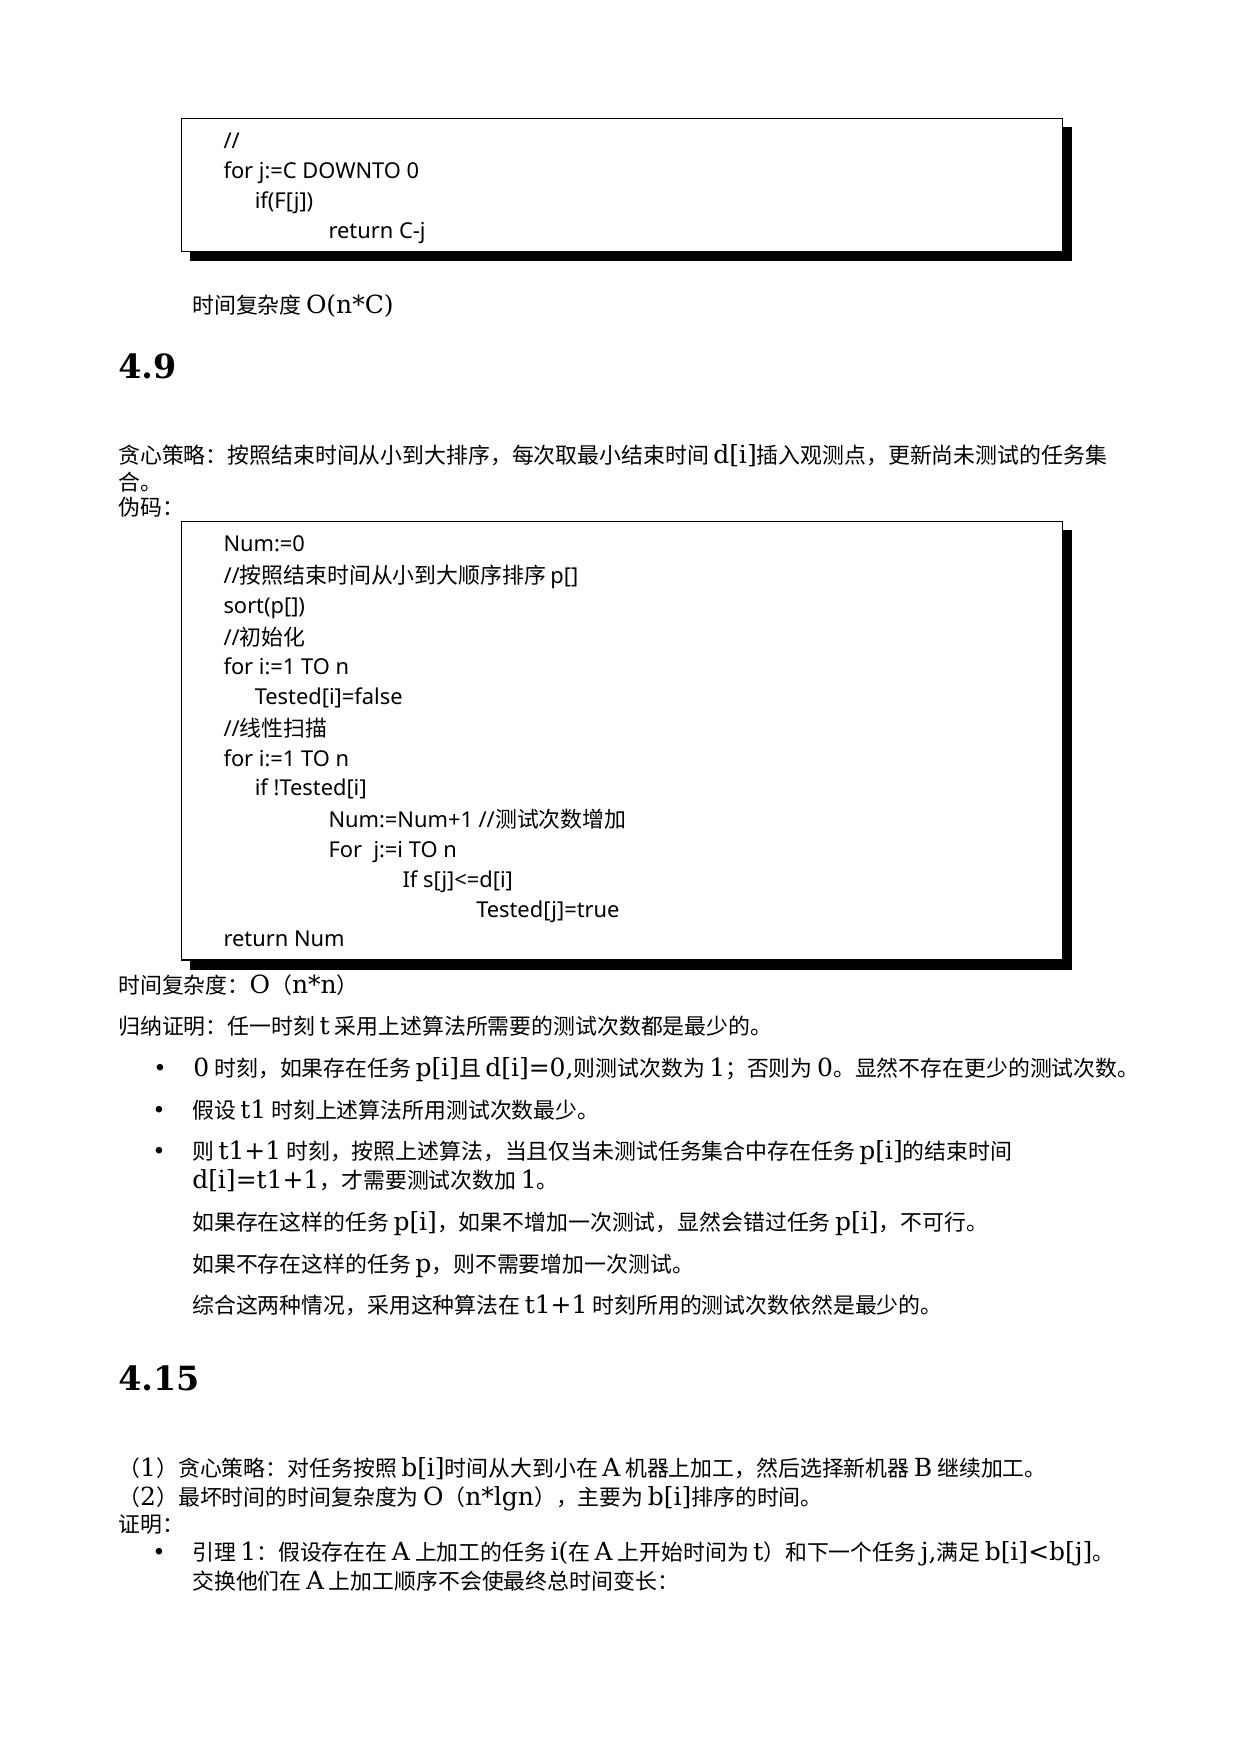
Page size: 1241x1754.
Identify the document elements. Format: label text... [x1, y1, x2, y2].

text if(F[j]) [182, 178, 1062, 207]
text 时间复杂度O(n*C) [118, 290, 1122, 319]
text return C-j [182, 207, 1062, 251]
text For j:=i TO n [182, 827, 1062, 856]
text if !Tested[i] [182, 765, 1062, 795]
text //按照结束时间从小到大顺序排序p[] [182, 551, 1062, 582]
text for i:=1 TO n [182, 735, 1062, 765]
text //初始化 [182, 612, 1062, 644]
list 假设t1时刻上述算法所用测试次数最少。 [154, 1095, 1122, 1124]
text // [182, 119, 1062, 148]
text sort(p[]) [182, 582, 1062, 612]
text 如果不存在这样的任务p，则不需要增加一次测试。 [118, 1249, 1122, 1278]
text 时间复杂度：O（n*n） [118, 970, 1122, 999]
text 证明： [118, 1512, 1122, 1537]
text （1）贪心策略：对任务按照b[i]时间从大到小在A机器上加工，然后选择新机器B继续加工。 [118, 1453, 1122, 1482]
text 贪心策略：按照结束时间从小到大排序，每次取最小结束时间d[i]插入观测点，更新尚未测试的任务集合。 [118, 441, 1122, 495]
text 归纳证明：任一时刻t采用上述算法所需要的测试次数都是最少的。 [118, 1011, 1122, 1041]
text If s[j]<=d[i] [182, 856, 1062, 886]
text （2）最坏时间的时间复杂度为O（n*lgn），主要为b[i]排序的时间。 [118, 1482, 1122, 1512]
list 引理1：假设存在在A上加工的任务i(在A上开始时间为t）和下一个任务j,满足b[i]<b[j]。交换他们在A上加工顺序不会使最终总时间变长： [154, 1537, 1122, 1596]
text 伪码： [118, 495, 1122, 521]
text Num:=Num+1 //测试次数增加 [182, 795, 1062, 827]
text //线性扫描 [182, 703, 1062, 735]
text for j:=C DOWNTO 0 [182, 148, 1062, 178]
text Tested[i]=false [182, 674, 1062, 703]
text return Num [182, 916, 1062, 959]
subtitle 4.15 [118, 1359, 1122, 1398]
list 则t1+1时刻，按照上述算法，当且仅当未测试任务集合中存在任务p[i]的结束时间d[i]=t1+1，才需要测试次数加1。 [154, 1136, 1122, 1195]
list 0时刻，如果存在任务p[i]且d[i]=0,则测试次数为1；否则为0。显然不存在更少的测试次数。 [156, 1053, 1122, 1082]
text 综合这两种情况，采用这种算法在t1+1时刻所用的测试次数依然是最少的。 [118, 1291, 1122, 1320]
text Tested[j]=true [182, 886, 1062, 916]
text 如果存在这样的任务p[i]，如果不增加一次测试，显然会错过任务p[i]，不可行。 [118, 1207, 1122, 1236]
text Num:=0 [182, 522, 1062, 551]
text for i:=1 TO n [182, 644, 1062, 674]
subtitle 4.9 [118, 347, 1122, 386]
